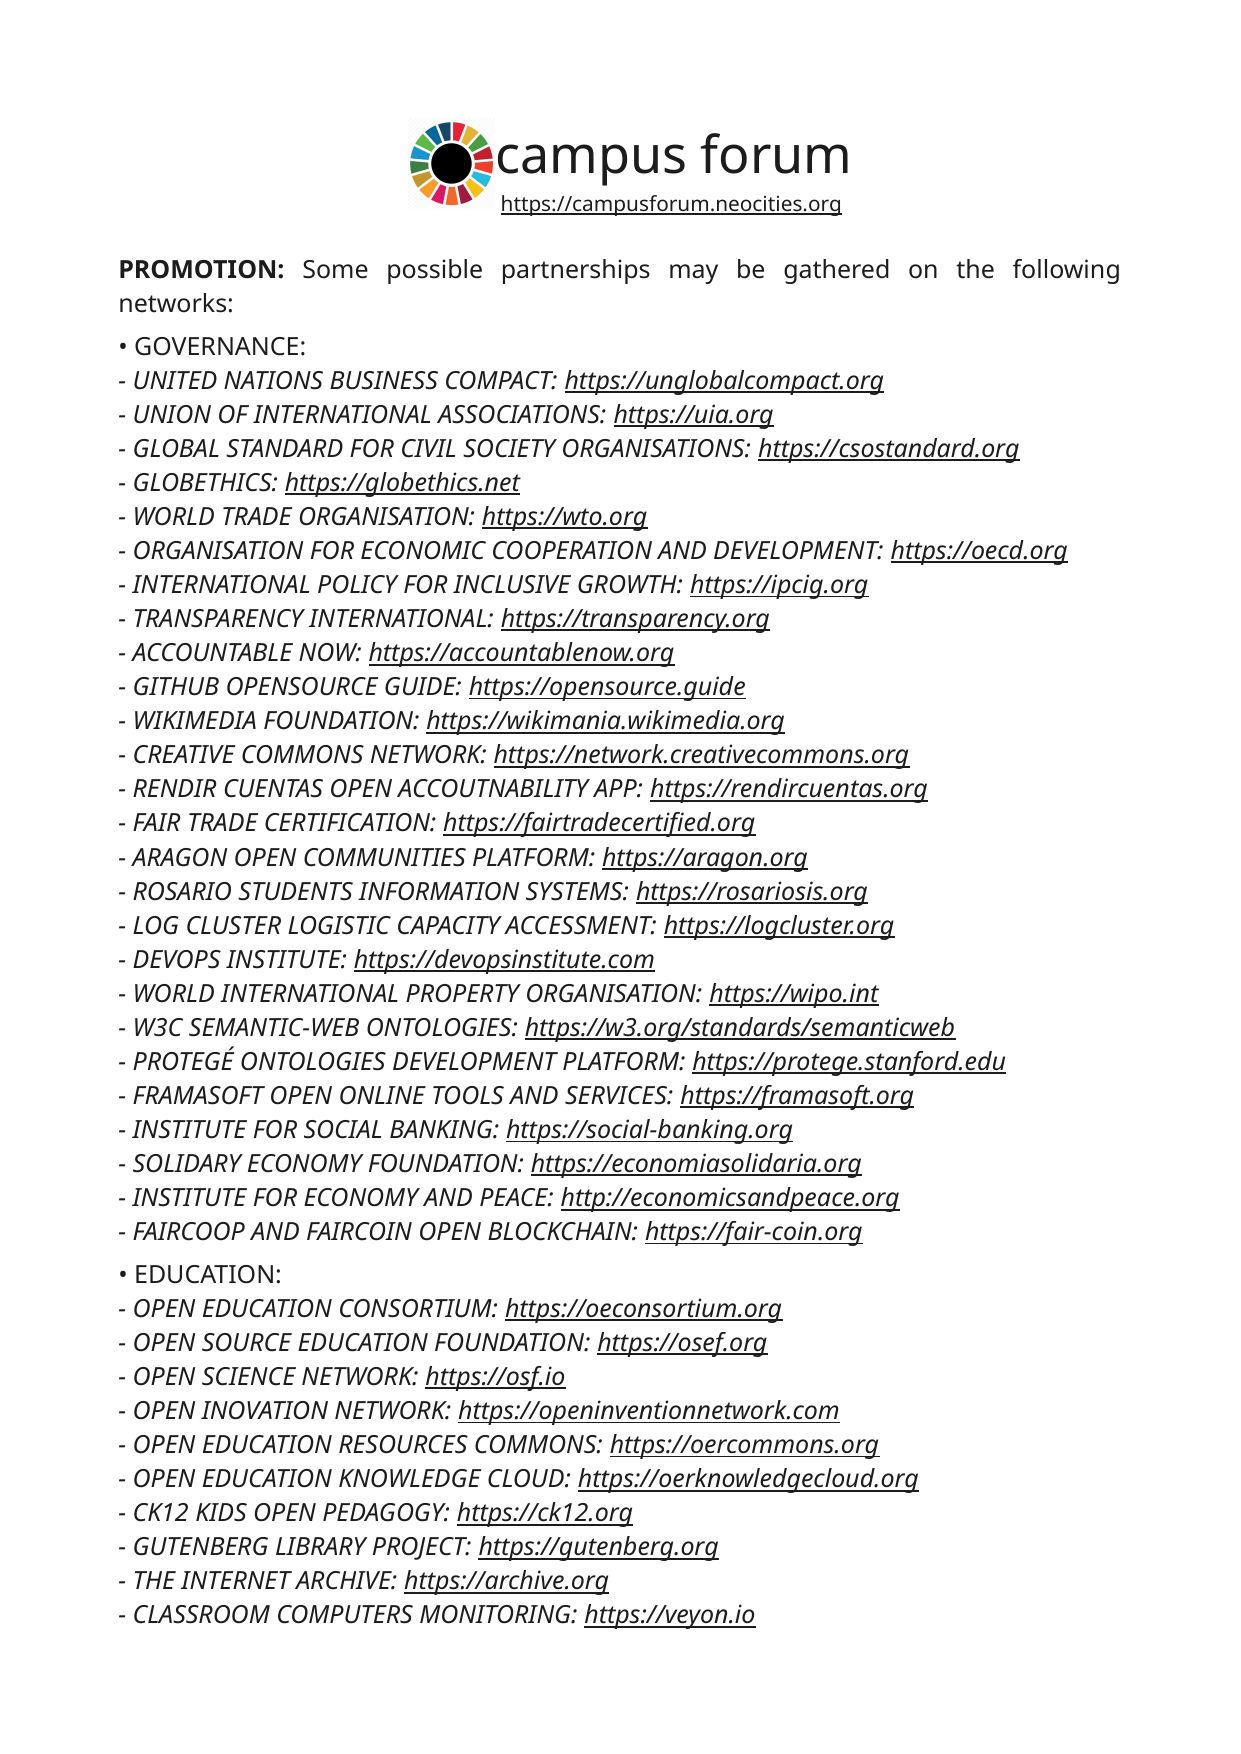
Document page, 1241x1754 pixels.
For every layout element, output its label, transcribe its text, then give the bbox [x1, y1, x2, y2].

text - UNION OF INTERNATIONAL ASSOCIATIONS: https://uia.org [118, 396, 1122, 430]
text - W3C SEMANTIC-WEB ONTOLOGIES: https://w3.org/standards/semanticweb [118, 1009, 1122, 1043]
text - ROSARIO STUDENTS INFORMATION SYSTEMS: https://rosariosis.org [118, 873, 1122, 907]
text - DEVOPS INSTITUTE: https://devopsinstitute.com [118, 941, 1122, 975]
text - TRANSPARENCY INTERNATIONAL: https://transparency.org [118, 601, 1122, 635]
text - FRAMASOFT OPEN ONLINE TOOLS AND SERVICES: https://framasoft.org [118, 1078, 1122, 1112]
text - OPEN SOURCE EDUCATION FOUNDATION: https://osef.org [118, 1324, 1122, 1359]
text - GUTENBERG LIBRARY PROJECT: https://gutenberg.org [118, 1529, 1122, 1563]
text - OPEN EDUCATION RESOURCES COMMONS: https://oercommons.org [118, 1427, 1122, 1461]
text - OPEN EDUCATION KNOWLEDGE CLOUD: https://oerknowledgecloud.org [118, 1461, 1122, 1495]
text - SOLIDARY ECONOMY FOUNDATION: https://economiasolidaria.org [118, 1146, 1122, 1180]
text - ACCOUNTABLE NOW: https://accountablenow.org [118, 635, 1122, 669]
text - CK12 KIDS OPEN PEDAGOGY: https://ck12.org [118, 1495, 1122, 1529]
text - GLOBETHICS: https://globethics.net [118, 464, 1122, 498]
text - FAIR TRADE CERTIFICATION: https://fairtradecertified.org [118, 805, 1122, 839]
text - WORLD TRADE ORGANISATION: https://wto.org [118, 498, 1122, 533]
text - GLOBAL STANDARD FOR CIVIL SOCIETY ORGANISATIONS: https://csostandard.org [118, 430, 1122, 464]
text - INSTITUTE FOR SOCIAL BANKING: https://social-banking.org [118, 1112, 1122, 1146]
text - LOG CLUSTER LOGISTIC CAPACITY ACCESSMENT: https://logcluster.org [118, 907, 1122, 941]
text - FAIRCOOP AND FAIRCOIN OPEN BLOCKCHAIN: https://fair-coin.org [118, 1214, 1122, 1248]
text - INSTITUTE FOR ECONOMY AND PEACE: http://economicsandpeace.org [118, 1180, 1122, 1214]
text - GITHUB OPENSOURCE GUIDE: https://opensource.guide [118, 669, 1122, 703]
text campus forum [495, 118, 1122, 189]
text - OPEN INOVATION NETWORK: https://openinventionnetwork.com [118, 1393, 1122, 1427]
text - ARAGON OPEN COMMUNITIES PLATFORM: https://aragon.org [118, 839, 1122, 873]
text - THE INTERNET ARCHIVE: https://archive.org [118, 1563, 1122, 1597]
text - OPEN EDUCATION CONSORTIUM: https://oeconsortium.org [118, 1291, 1122, 1324]
text - RENDIR CUENTAS OPEN ACCOUTNABILITY APP: https://rendircuentas.org [118, 771, 1122, 805]
text - ORGANISATION FOR ECONOMIC COOPERATION AND DEVELOPMENT: https://oecd.org [118, 533, 1122, 567]
text • EDUCATION: [118, 1256, 1122, 1291]
text [118, 118, 408, 189]
text • GOVERNANCE: [118, 328, 1122, 362]
picture [408, 118, 495, 209]
text - UNITED NATIONS BUSINESS COMPACT: https://unglobalcompact.org [118, 362, 1122, 396]
text - CREATIVE COMMONS NETWORK: https://network.creativecommons.org [118, 737, 1122, 771]
text - PROTEGÉ ONTOLOGIES DEVELOPMENT PLATFORM: https://protege.stanford.edu [118, 1043, 1122, 1078]
text - WORLD INTERNATIONAL PROPERTY ORGANISATION: https://wipo.int [118, 975, 1122, 1009]
text - CLASSROOM COMPUTERS MONITORING: https://veyon.io [118, 1597, 1122, 1631]
text - OPEN SCIENCE NETWORK: https://osf.io [118, 1359, 1122, 1393]
text PROMOTION: Some possible partnerships may be gathered on the following networks: [118, 252, 1122, 320]
text - INTERNATIONAL POLICY FOR INCLUSIVE GROWTH: https://ipcig.org [118, 567, 1122, 601]
text - WIKIMEDIA FOUNDATION: https://wikimania.wikimedia.org [118, 703, 1122, 737]
text https://campusforum.neocities.org [118, 189, 1122, 217]
